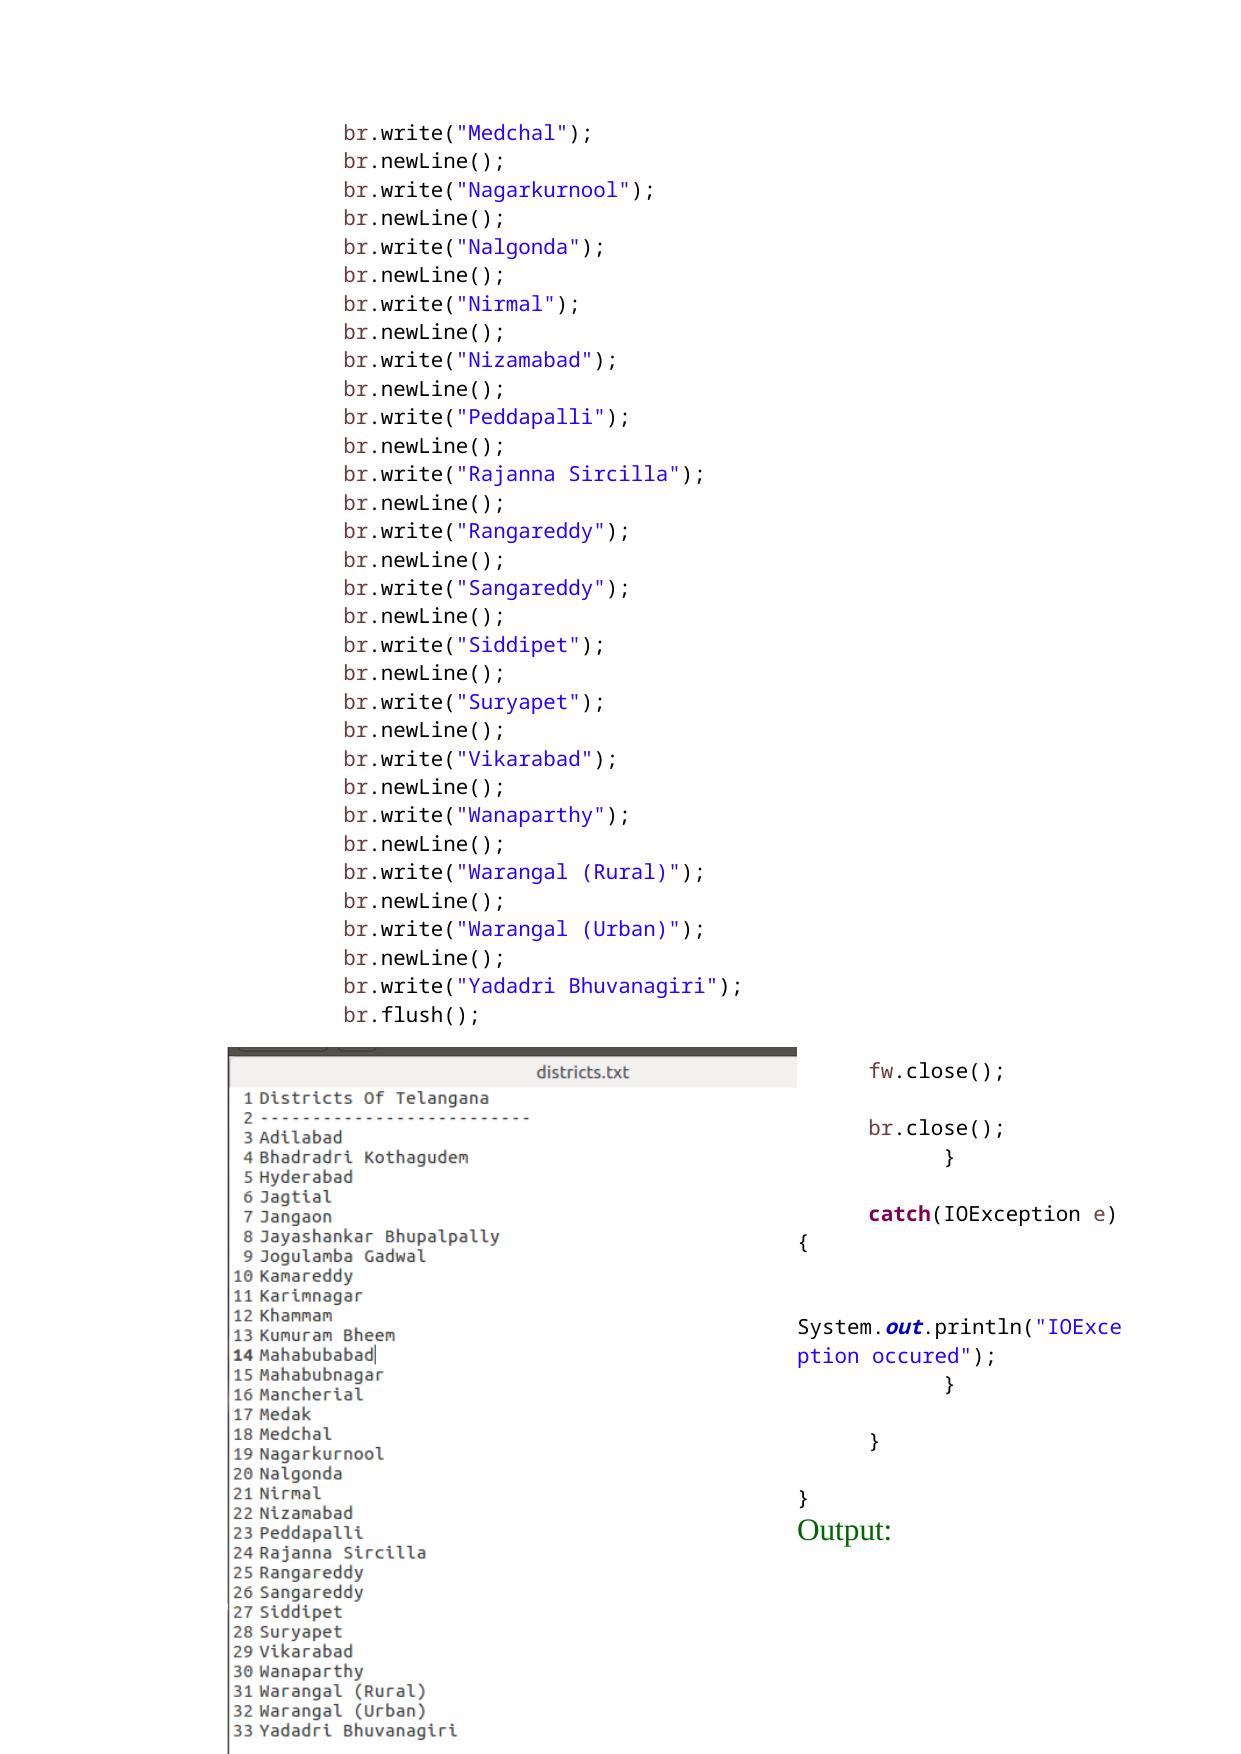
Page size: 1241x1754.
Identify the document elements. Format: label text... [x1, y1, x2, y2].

text br.write("Nizamabad"); [118, 346, 1122, 374]
text br.newLine(); [118, 829, 1122, 857]
text br.newLine(); [118, 602, 1122, 630]
text fw.close(); [118, 1028, 1122, 1085]
text br.flush(); [118, 1000, 1122, 1028]
text br.write("Nalgonda"); [118, 232, 1122, 260]
text [118, 1170, 227, 1256]
text [118, 1369, 227, 1398]
text br.write("Peddapalli"); [118, 402, 1122, 431]
text br.newLine(); [118, 147, 1122, 175]
text br.newLine(); [118, 658, 1122, 687]
text br.newLine(); [118, 317, 1122, 346]
text } [797, 1142, 1122, 1170]
text br.write("Warangal (Rural)"); [118, 857, 1122, 886]
text br.newLine(); [118, 374, 1122, 402]
text br.newLine(); [118, 431, 1122, 459]
text [118, 1256, 227, 1369]
text br.write("Nirmal"); [118, 289, 1122, 317]
text } [797, 1426, 1122, 1455]
text br.newLine(); [118, 203, 1122, 232]
text br.newLine(); [118, 260, 1122, 289]
text br.write("Siddipet"); [118, 630, 1122, 658]
text br.newLine(); [118, 772, 1122, 801]
text [118, 1426, 227, 1455]
text [118, 1483, 227, 1512]
text System.out.println("IOException occured"); [797, 1256, 1122, 1369]
text br.newLine(); [118, 943, 1122, 971]
text br.write("Suryapet"); [118, 687, 1122, 715]
text br.write("Rangareddy"); [118, 516, 1122, 545]
text } [797, 1369, 1122, 1398]
text } [797, 1483, 1122, 1512]
text [118, 1085, 227, 1142]
text br.write("Rajanna Sircilla"); [118, 459, 1122, 488]
text catch(IOException e){ [797, 1170, 1122, 1256]
text [118, 1512, 227, 1547]
text br.newLine(); [118, 545, 1122, 573]
text br.write("Nagarkurnool"); [118, 175, 1122, 203]
text br.close(); [797, 1085, 1122, 1142]
text br.write("Yadadri Bhuvanagiri"); [118, 971, 1122, 1000]
text Output: [797, 1512, 1122, 1547]
text br.write("Wanaparthy"); [118, 801, 1122, 829]
text [118, 1142, 227, 1170]
text br.write("Vikarabad"); [118, 744, 1122, 772]
text br.newLine(); [118, 886, 1122, 914]
text br.write("Warangal (Urban)"); [118, 914, 1122, 943]
text br.write("Sangareddy"); [118, 573, 1122, 602]
text br.newLine(); [118, 488, 1122, 516]
picture [227, 1047, 797, 1754]
text br.write("Medchal"); [118, 118, 1122, 147]
text br.newLine(); [118, 715, 1122, 744]
